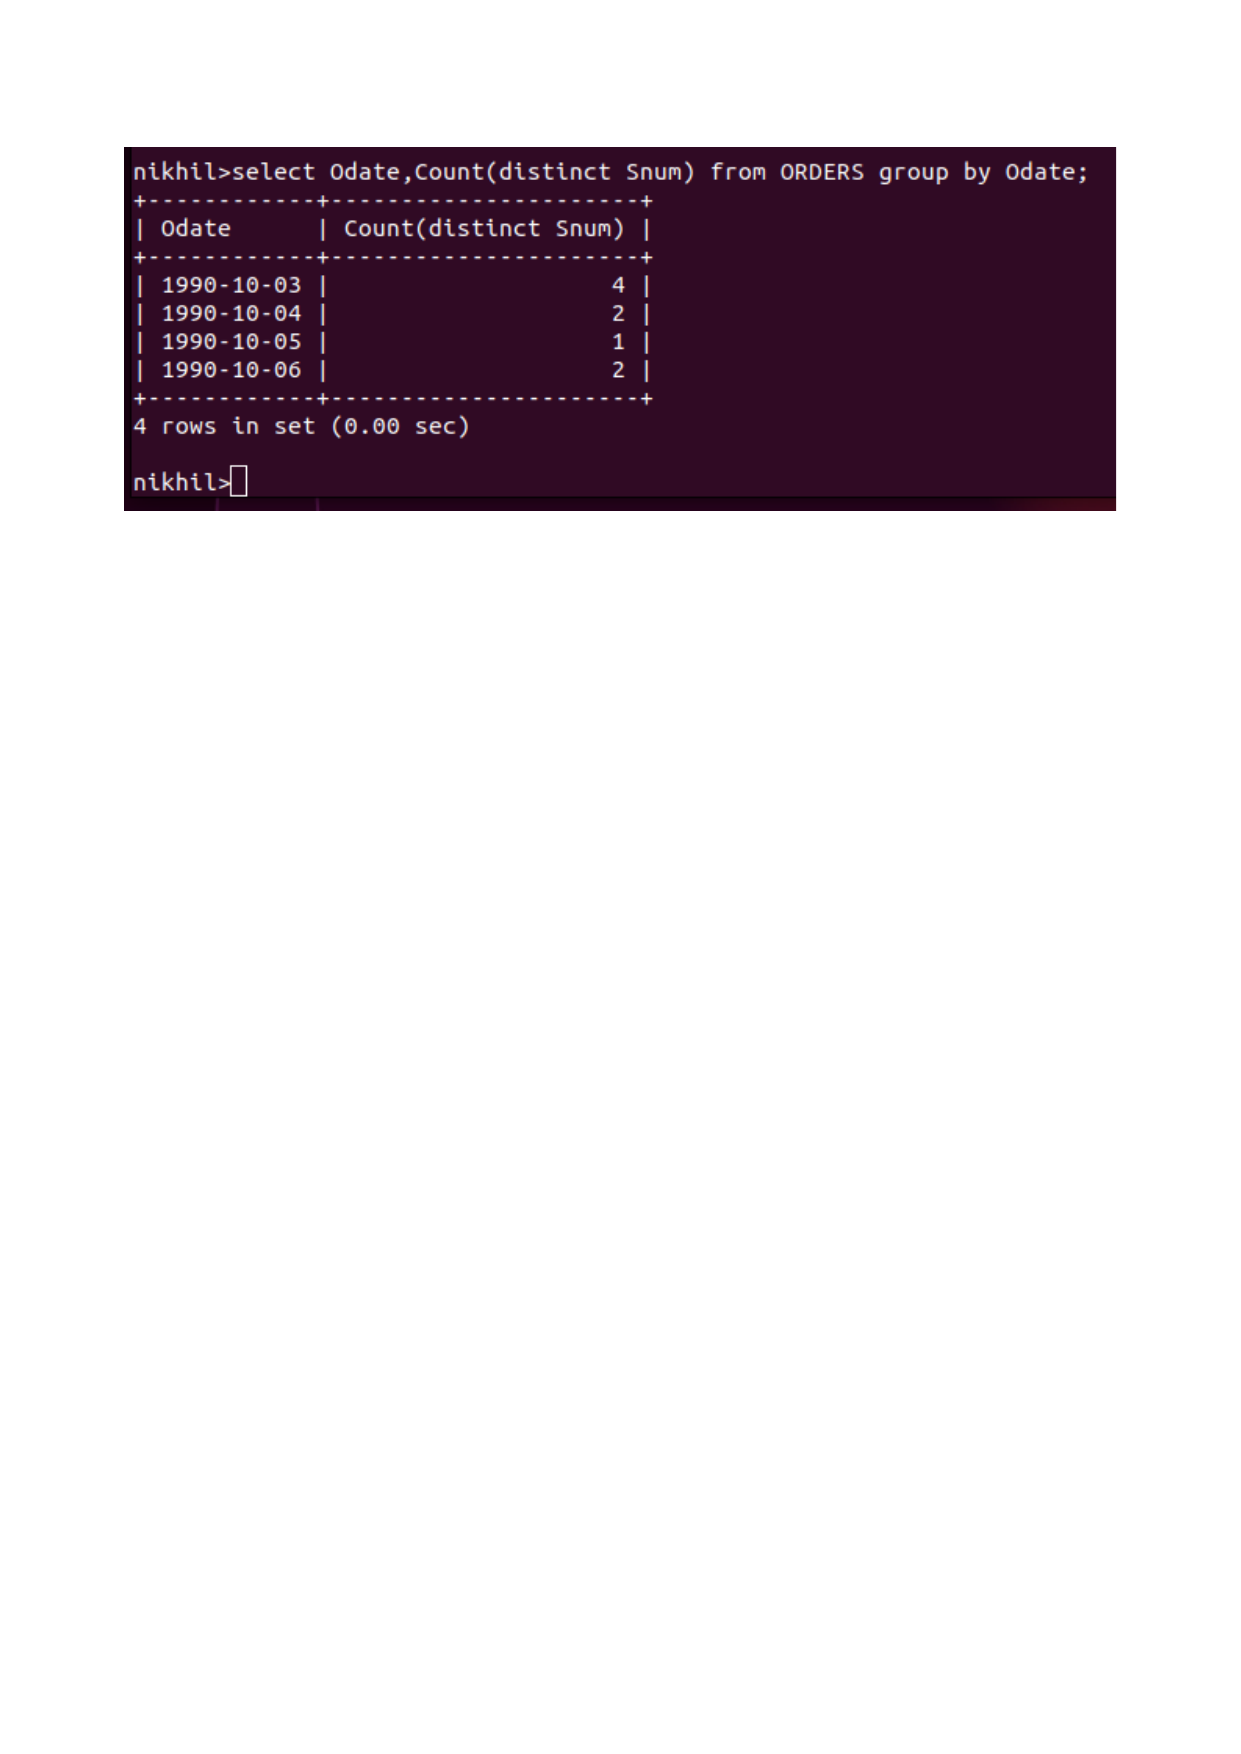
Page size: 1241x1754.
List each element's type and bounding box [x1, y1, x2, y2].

picture [124, 147, 1117, 511]
